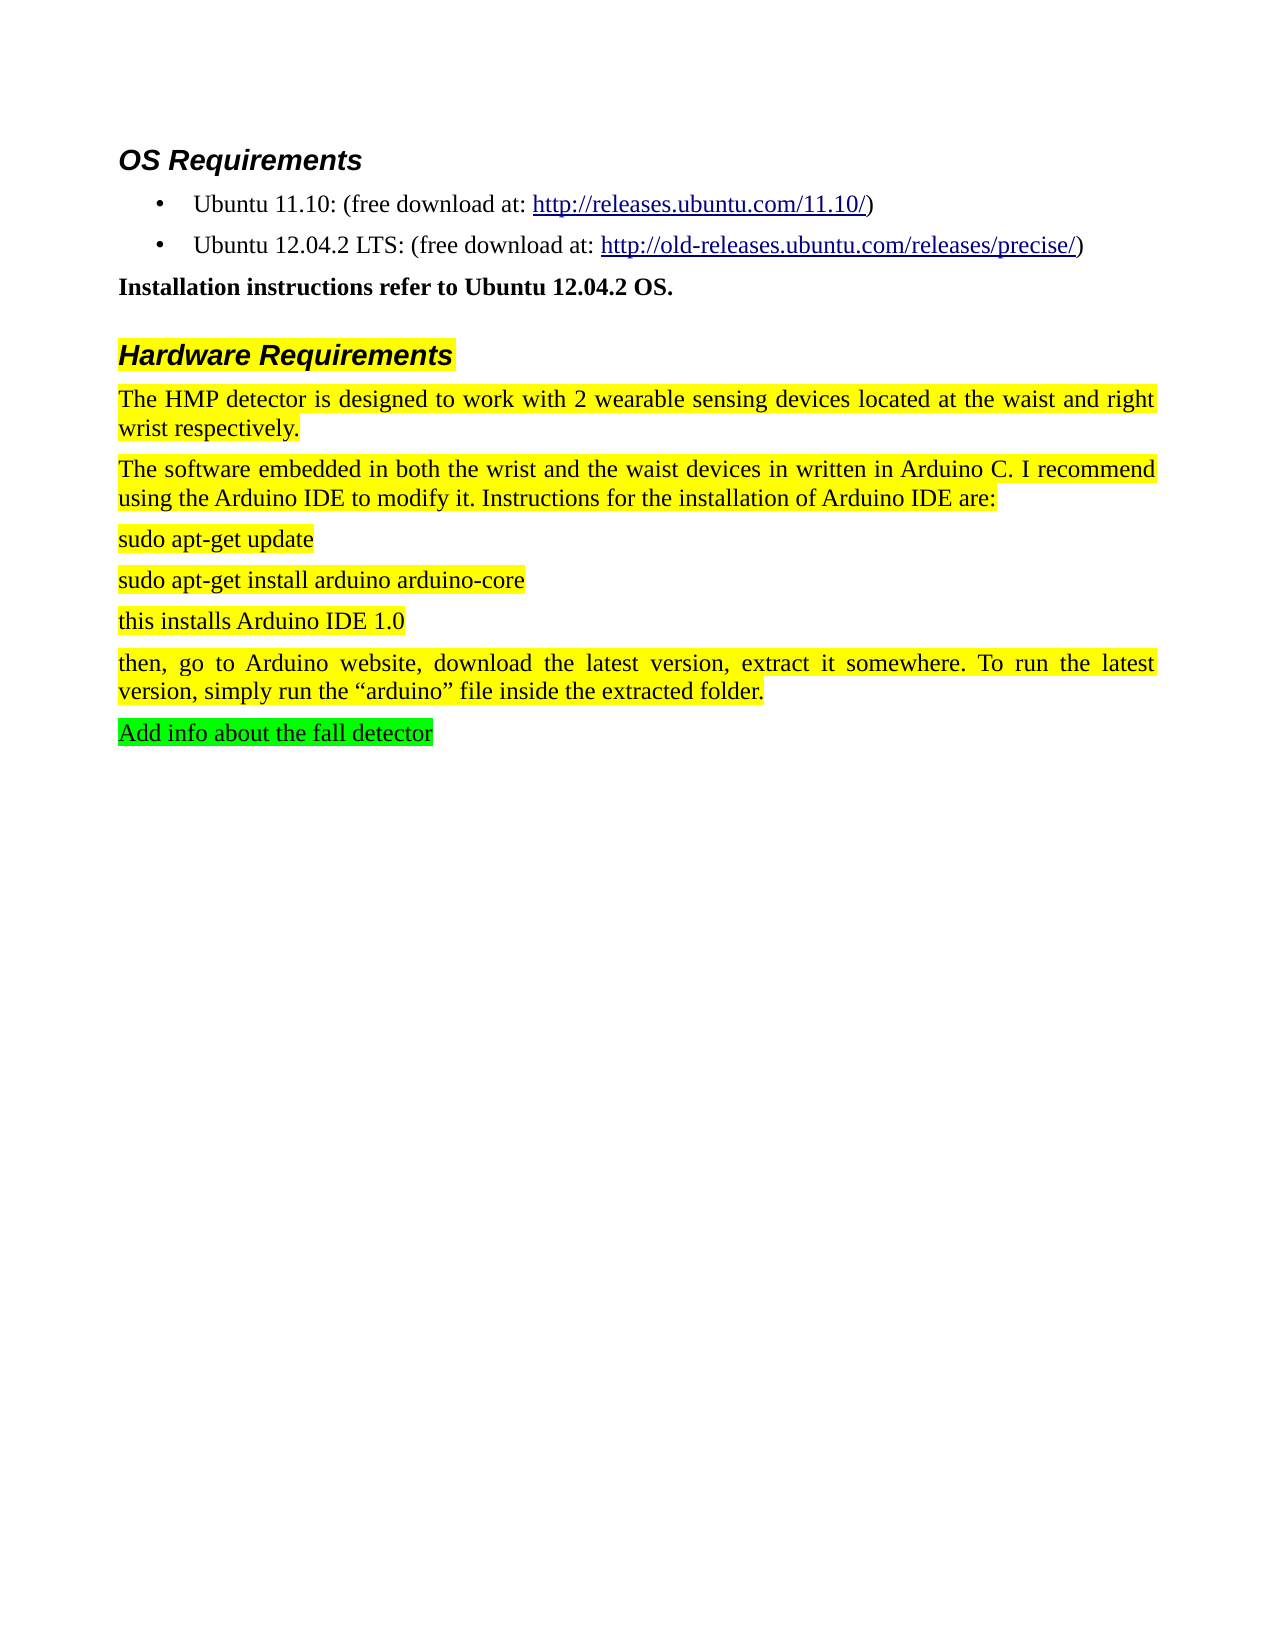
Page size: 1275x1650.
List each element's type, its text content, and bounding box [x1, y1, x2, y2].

text sudo apt-get update [118, 524, 1157, 553]
text then, go to Arduino website, download the latest version, extract it somewhere. To run the latest version, simply run the “arduino” file inside the extracted folder. [118, 648, 1157, 705]
text Add info about the fall detector [118, 718, 1157, 746]
subtitle Hardware Requirements [118, 338, 1157, 371]
list Ubuntu 11.10: (free download at: http://releases.ubuntu.com/11.10/) [156, 189, 1157, 218]
text The software embedded in both the wrist and the waist devices in written in Arduino C. I recommend using the Arduino IDE to modify it. Instructions for the installation of Arduino IDE are: [118, 454, 1157, 511]
list Ubuntu 12.04.2 LTS: (free download at: http://old-releases.ubuntu.com/releases/precise/) [156, 230, 1157, 259]
text The HMP detector is designed to work with 2 wearable sensing devices located at the waist and right wrist respectively. [118, 384, 1157, 441]
subtitle OS Requirements [118, 143, 1157, 177]
text this installs Arduino IDE 1.0 [118, 606, 1157, 635]
text Installation instructions refer to Ubuntu 12.04.2 OS. [118, 272, 1157, 300]
text sudo apt-get install arduino arduino-core [118, 565, 1157, 594]
